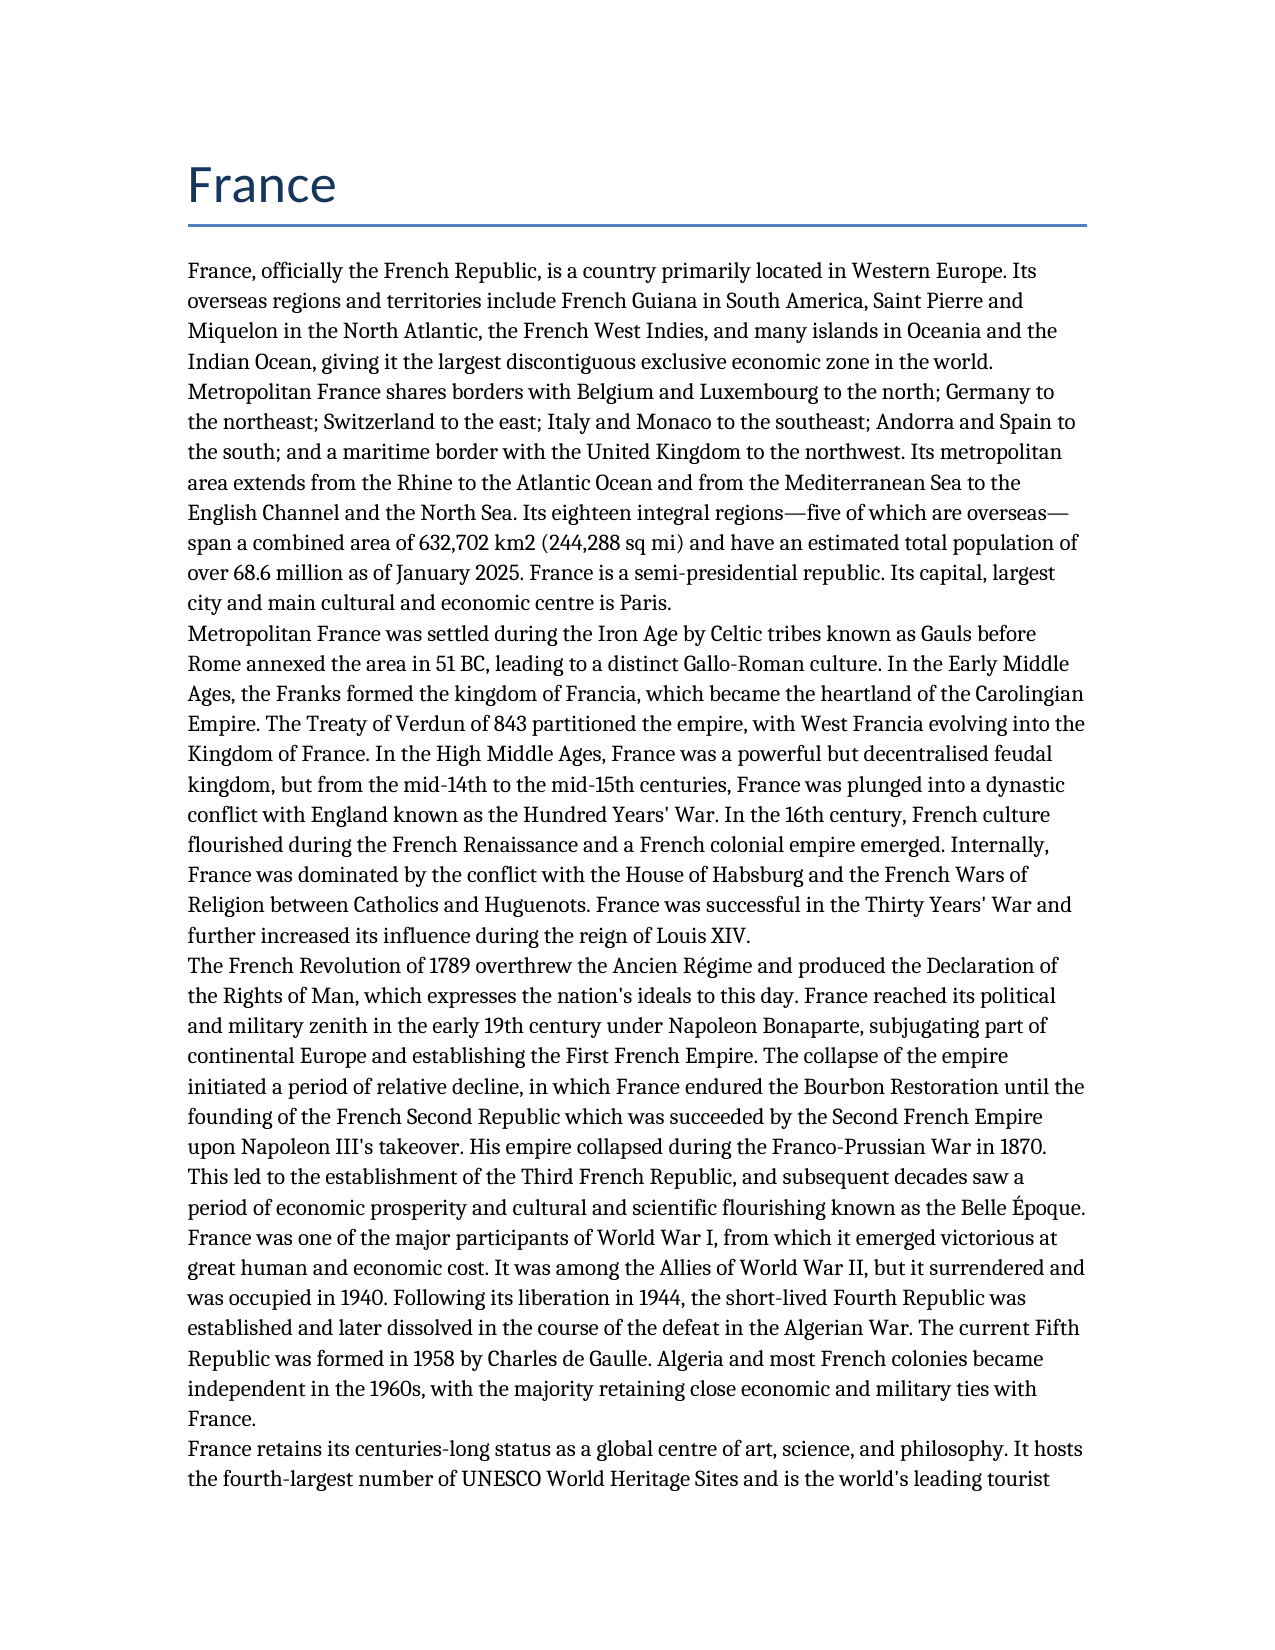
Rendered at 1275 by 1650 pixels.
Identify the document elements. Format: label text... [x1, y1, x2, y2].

title France [187, 150, 1087, 227]
text France, officially the French Republic, is a country primarily located in Western Europe. Its overseas regions and territories include French Guiana in South America, Saint Pierre and Miquelon in the North Atlantic, the French West Indies, and many islands in Oceania and the Indian Ocean, giving it the largest discontiguous exclusive economic zone in the world. Metropolitan France shares borders with Belgium and Luxembourg to the north; Germany to the northeast; Switzerland to the east; Italy and Monaco to the southeast; Andorra and Spain to the south; and a maritime border with the United Kingdom to the northwest. Its metropolitan area extends from the Rhine to the Atlantic Ocean and from the Mediterranean Sea to the English Channel and the North Sea. Its eighteen integral regions—five of which are overseas—span a combined area of 632,702 km2 (244,288 sq mi) and have an estimated total population of over 68.6 million as of January 2025. France is a semi-presidential republic. Its capital, largest city and main cultural and economic centre is Paris. Metropolitan France was settled during the Iron Age by Celtic tribes known as Gauls before Rome annexed the area in 51 BC, leading to a distinct Gallo-Roman culture. In the Early Middle Ages, the Franks formed the kingdom of Francia, which became the heartland of the Carolingian Empire. The Treaty of Verdun of 843 partitioned the empire, with West Francia evolving into the Kingdom of France. In the High Middle Ages, France was a powerful but decentralised feudal kingdom, but from the mid-14th to the mid-15th centuries, France was plunged into a dynastic conflict with England known as the Hundred Years' War. In the 16th century, French culture flourished during the French Renaissance and a French colonial empire emerged. Internally, France was dominated by the conflict with the House of Habsburg and the French Wars of Religion between Catholics and Huguenots. France was successful in the Thirty Years' War and further increased its influence during the reign of Louis XIV. The French Revolution of 1789 overthrew the Ancien Régime and produced the Declaration of the Rights of Man, which expresses the nation's ideals to this day. France reached its political and military zenith in the early 19th century under Napoleon Bonaparte, subjugating part of continental Europe and establishing the First French Empire. The collapse of the empire initiated a period of relative decline, in which France endured the Bourbon Restoration until the founding of the French Second Republic which was succeeded by the Second French Empire upon Napoleon III's takeover. His empire collapsed during the Franco-Prussian War in 1870. This led to the establishment of the Third French Republic, and subsequent decades saw a period of economic prosperity and cultural and scientific flourishing known as the Belle Époque. France was one of the major participants of World War I, from which it emerged victorious at great human and economic cost. It was among the Allies of World War II, but it surrendered and was occupied in 1940. Following its liberation in 1944, the short-lived Fourth Republic was established and later dissolved in the course of the defeat in the Algerian War. The current Fifth Republic was formed in 1958 by Charles de Gaulle. Algeria and most French colonies became independent in the 1960s, with the majority retaining close economic and military ties with France. France retains its centuries-long status as a global centre of art, science, and philosophy. It hosts the fourth-largest number of UNESCO World Heritage Sites and is the world's leading tourist [187, 258, 1087, 1492]
